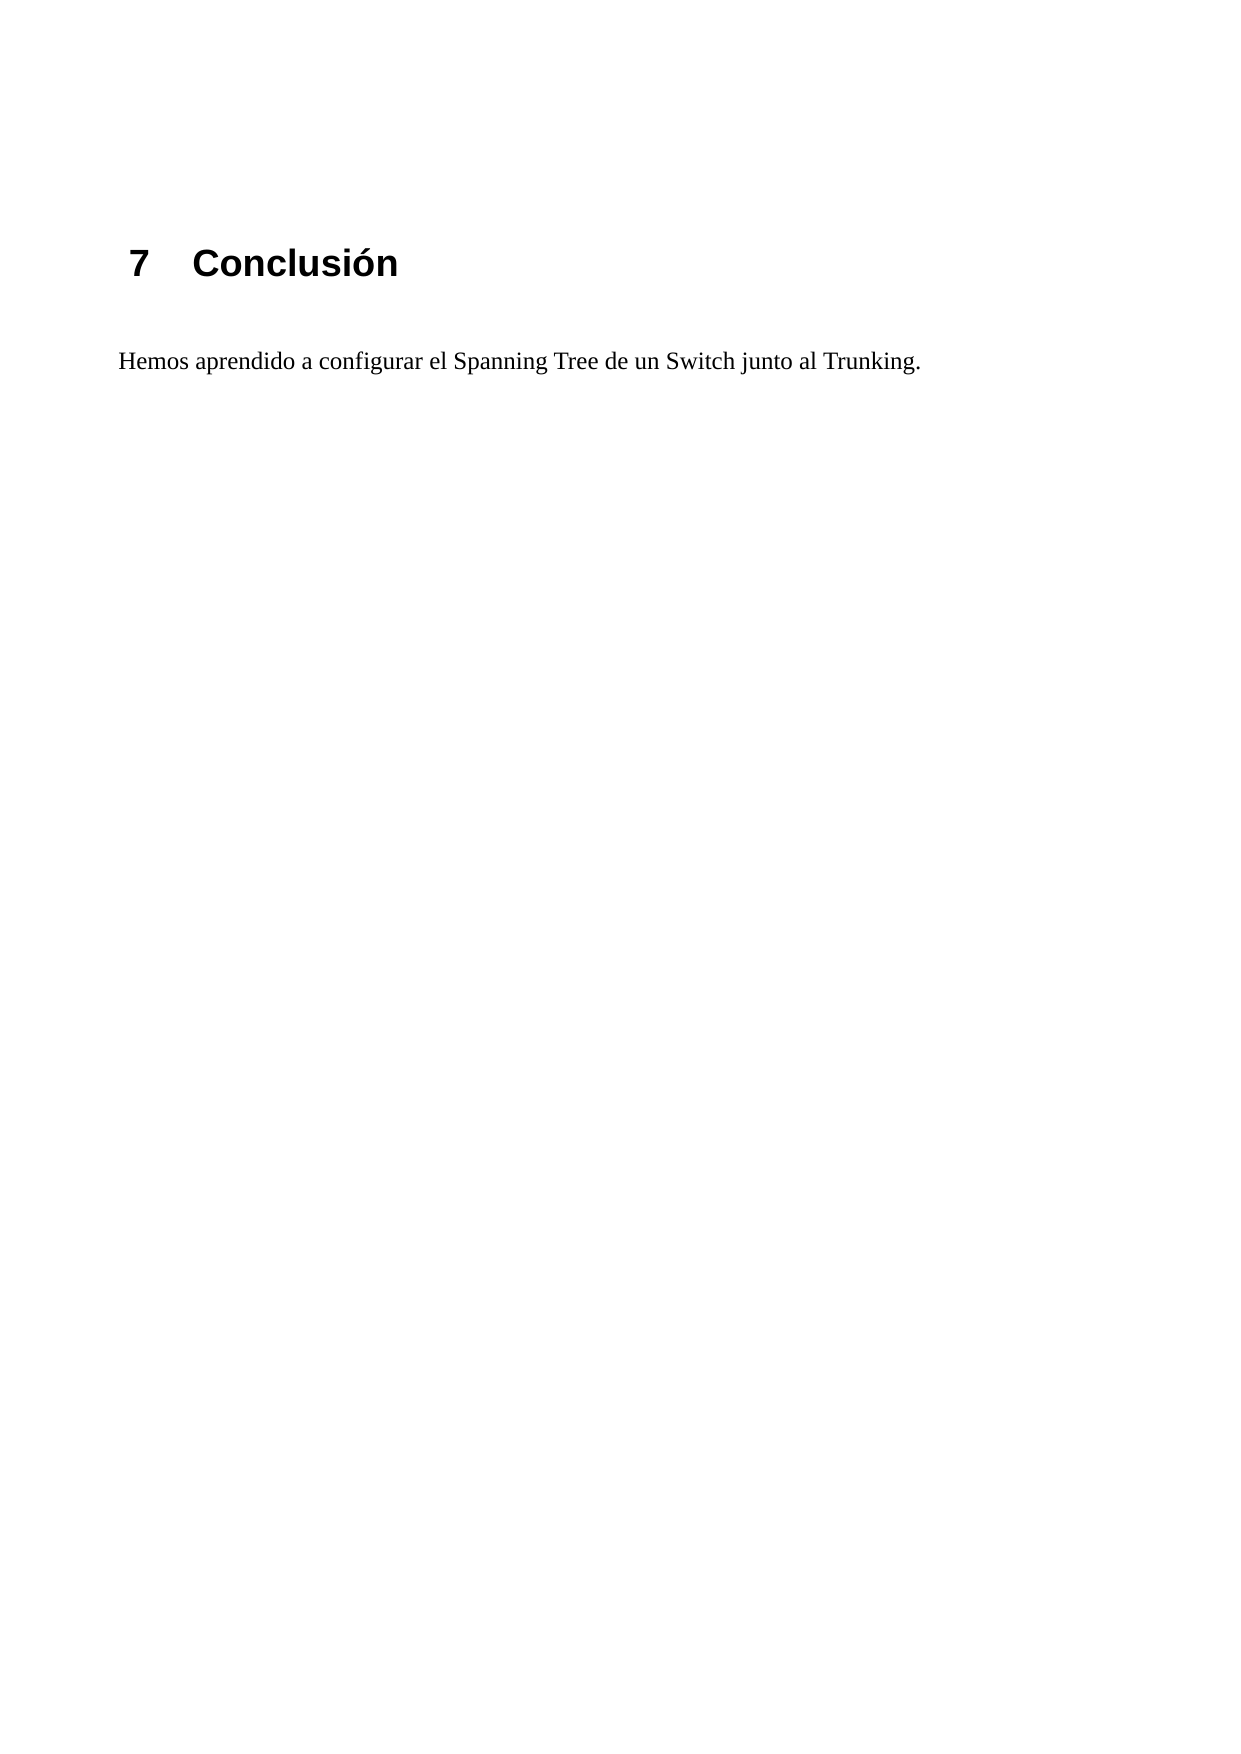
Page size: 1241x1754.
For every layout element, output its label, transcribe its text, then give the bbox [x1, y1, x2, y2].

subtitle Conclusión [118, 241, 1122, 285]
text Hemos aprendido a configurar el Spanning Tree de un Switch junto al Trunking. [118, 346, 1122, 375]
